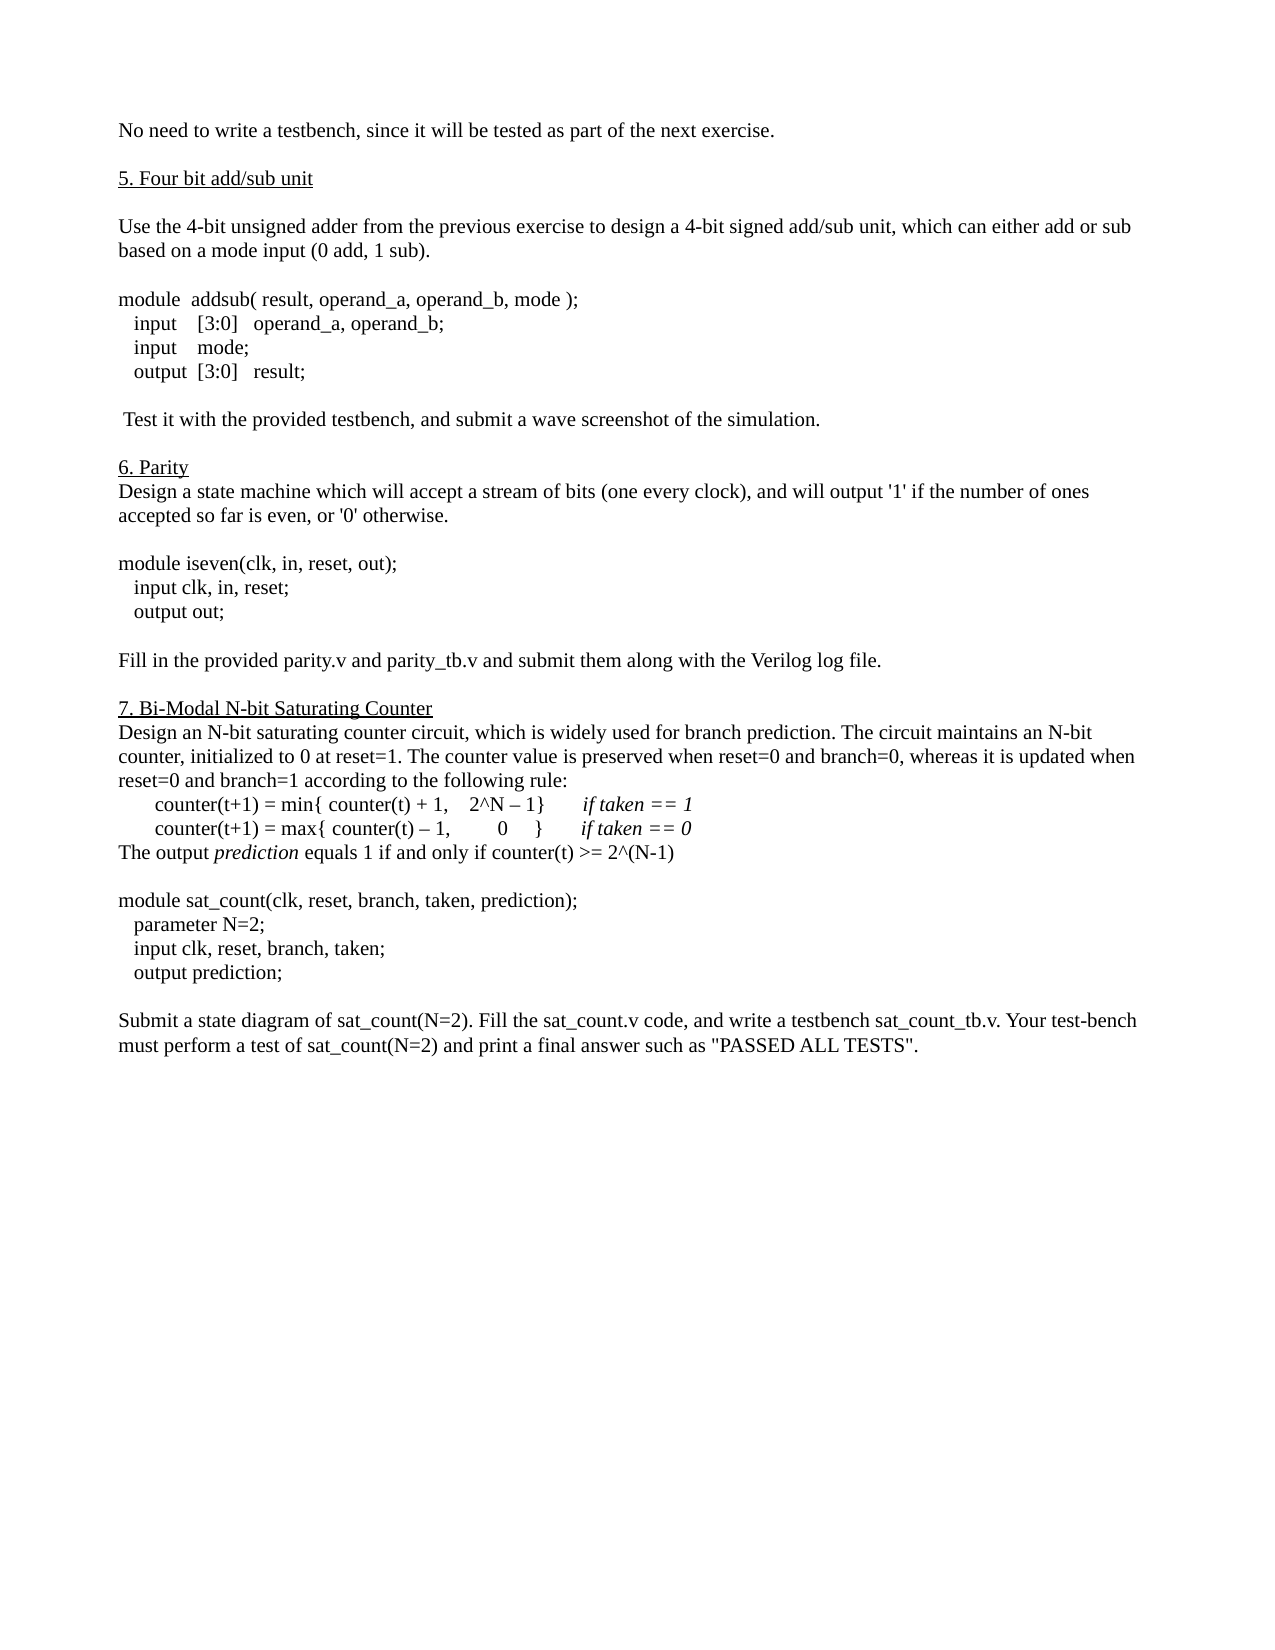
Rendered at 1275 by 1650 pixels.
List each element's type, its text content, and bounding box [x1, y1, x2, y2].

text Submit a state diagram of sat_count(N=2). Fill the sat_count.v code, and write a testbench sat_count_tb.v. Your test-bench must perform a test of sat_count(N=2) and print a final answer such as "PASSED ALL TESTS". [118, 1008, 1157, 1057]
text Use the 4-bit unsigned adder from the previous exercise to design a 4-bit signed add/sub unit, which can either add or sub based on a mode input (0 add, 1 sub). [118, 214, 1157, 262]
text Design an N-bit saturating counter circuit, which is widely used for branch prediction. The circuit maintains an N-bit counter, initialized to 0 at reset=1. The counter value is preserved when reset=0 and branch=0, whereas it is updated when reset=0 and branch=1 according to the following rule: [118, 720, 1157, 792]
text 6. Parity [118, 455, 1157, 479]
text module addsub( result, operand_a, operand_b, mode ); [118, 287, 1157, 311]
text output prediction; [118, 960, 1157, 984]
text output out; [118, 599, 1157, 623]
text 5. Four bit add/sub unit [118, 166, 1157, 190]
text input [3:0] operand_a, operand_b; [118, 311, 1157, 335]
text input mode; [118, 335, 1157, 359]
text Design a state machine which will accept a stream of bits (one every clock), and will output '1' if the number of ones accepted so far is even, or '0' otherwise. [118, 479, 1157, 527]
text No need to write a testbench, since it will be tested as part of the next exercise. [118, 118, 1157, 142]
text module iseven(clk, in, reset, out); [118, 551, 1157, 575]
text The output prediction equals 1 if and only if counter(t) >= 2^(N-1) [118, 840, 1157, 864]
text input clk, in, reset; [118, 575, 1157, 599]
text counter(t+1) = max{ counter(t) – 1, 0 } if taken == 0 [118, 816, 1157, 840]
text 7. Bi-Modal N-bit Saturating Counter [118, 696, 1157, 720]
text Test it with the provided testbench, and submit a wave screenshot of the simulation. [118, 407, 1157, 431]
text module sat_count(clk, reset, branch, taken, prediction); [118, 888, 1157, 912]
text counter(t+1) = min{ counter(t) + 1, 2^N – 1} if taken == 1 [118, 792, 1157, 816]
text Fill in the provided parity.v and parity_tb.v and submit them along with the Verilog log file. [118, 647, 1157, 672]
text parameter N=2; [118, 912, 1157, 936]
text output [3:0] result; [118, 359, 1157, 383]
text input clk, reset, branch, taken; [118, 936, 1157, 960]
